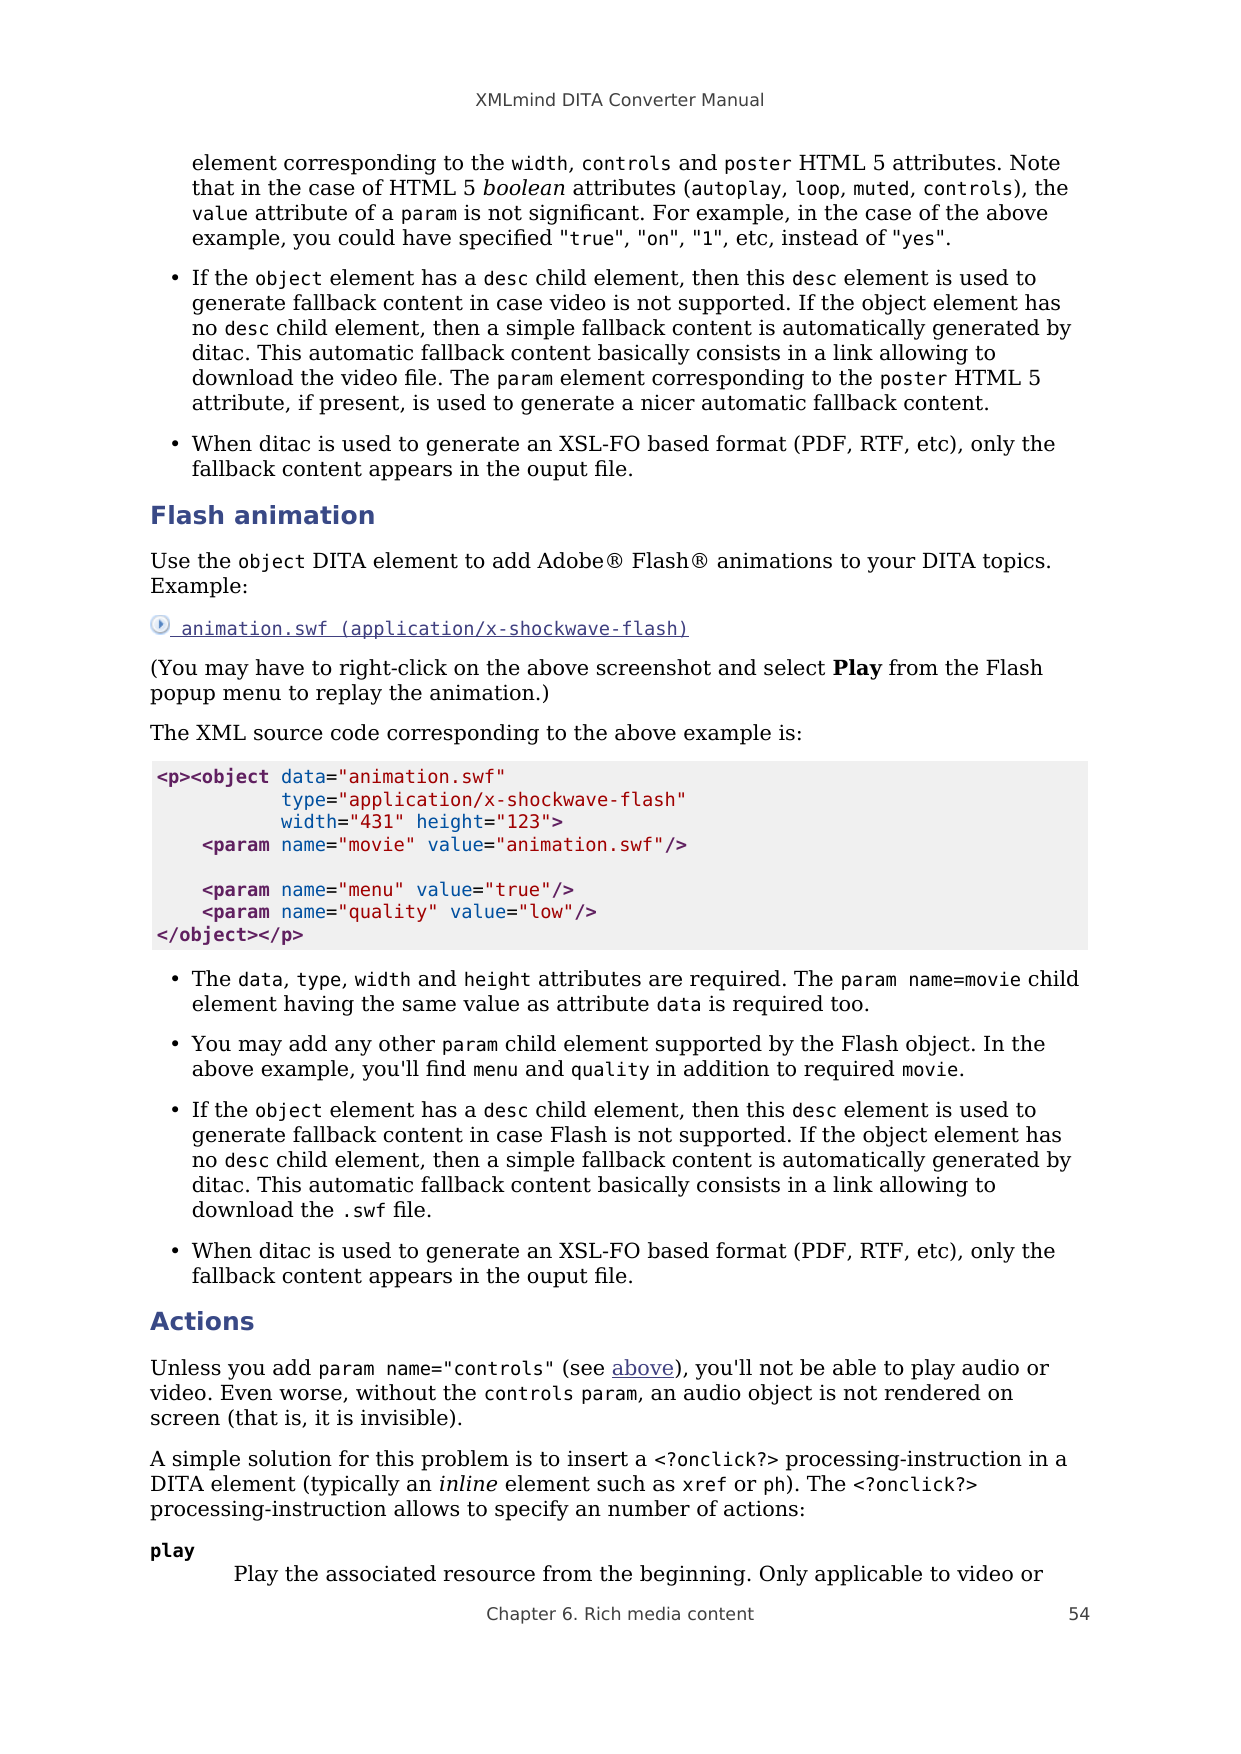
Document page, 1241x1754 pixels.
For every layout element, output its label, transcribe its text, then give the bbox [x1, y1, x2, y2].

text The XML source code corresponding to the above example is: [150, 721, 1090, 746]
picture [150, 615, 170, 635]
text Flash animation [150, 500, 1090, 530]
list If the object element has a desc child element, then this desc element is used to generate fallback content in case Flash is not supported. If the object element has no desc child element, then a simple fallback content is automatically generated by ditac. This automatic fallback content basically consists in a link allowing to download the .swf file. [150, 1097, 1090, 1222]
text (You may have to right-click on the above screenshot and select Play from the Flash popup menu to replay the animation.) [150, 655, 1090, 705]
text animation.swf (application/x-shockwave-flash) [150, 614, 1090, 639]
list If the object element has a desc child element, then this desc element is used to generate fallback content in case video is not supported. If the object element has no desc child element, then a simple fallback content is automatically generated by ditac. This automatic fallback content basically consists in a link allowing to download the video file. The param element corresponding to the poster HTML 5 attribute, if present, is used to generate a nicer automatic fallback content. [150, 266, 1090, 416]
text Use the object DITA element to add Adobe® Flash® animations to your DITA topics. Example: [150, 549, 1090, 599]
text <p><object data="animation.swf" type="application/x-shockwave-flash" width="431" height="123"> <param name="movie" value="animation.swf"/> <param name="menu" value="true"/> <param name="quality" value="low"/> </object></p> [152, 761, 1088, 950]
text Play the associated resource from the beginning. Only applicable to video or [233, 1562, 1090, 1587]
text Unless you add param name="controls" (see above), you'll not be able to play audio or video. Even worse, without the controls param, an audio object is not rendered on screen (that is, it is invisible). [150, 1355, 1090, 1430]
text play [150, 1537, 1090, 1562]
list You may add any other param child element supported by the Flash object. In the above example, you'll find menu and quality in addition to required movie. [150, 1032, 1090, 1082]
text Actions [150, 1307, 1090, 1337]
list When ditac is used to generate an XSL-FO based format (PDF, RTF, etc), only the fallback content appears in the ouput file. [150, 1238, 1090, 1288]
list element corresponding to the width, controls and poster HTML 5 attributes. Note that in the case of HTML 5 boolean attributes (autoplay, loop, muted, controls), the value attribute of a param is not significant. For example, in the case of the above example, you could have specified "true", "on", "1", etc, instead of "yes". [150, 150, 1090, 250]
list When ditac is used to generate an XSL-FO based format (PDF, RTF, etc), only the fallback content appears in the ouput file. [150, 431, 1090, 481]
text A simple solution for this problem is to insert a <?onclick?> processing-instruction in a DITA element (typically an inline element such as xref or ph). The <?onclick?> processing-instruction allows to specify an number of actions: [150, 1446, 1090, 1521]
list The data, type, width and height attributes are required. The param name=movie child element having the same value as attribute data is required too. [150, 966, 1090, 1016]
